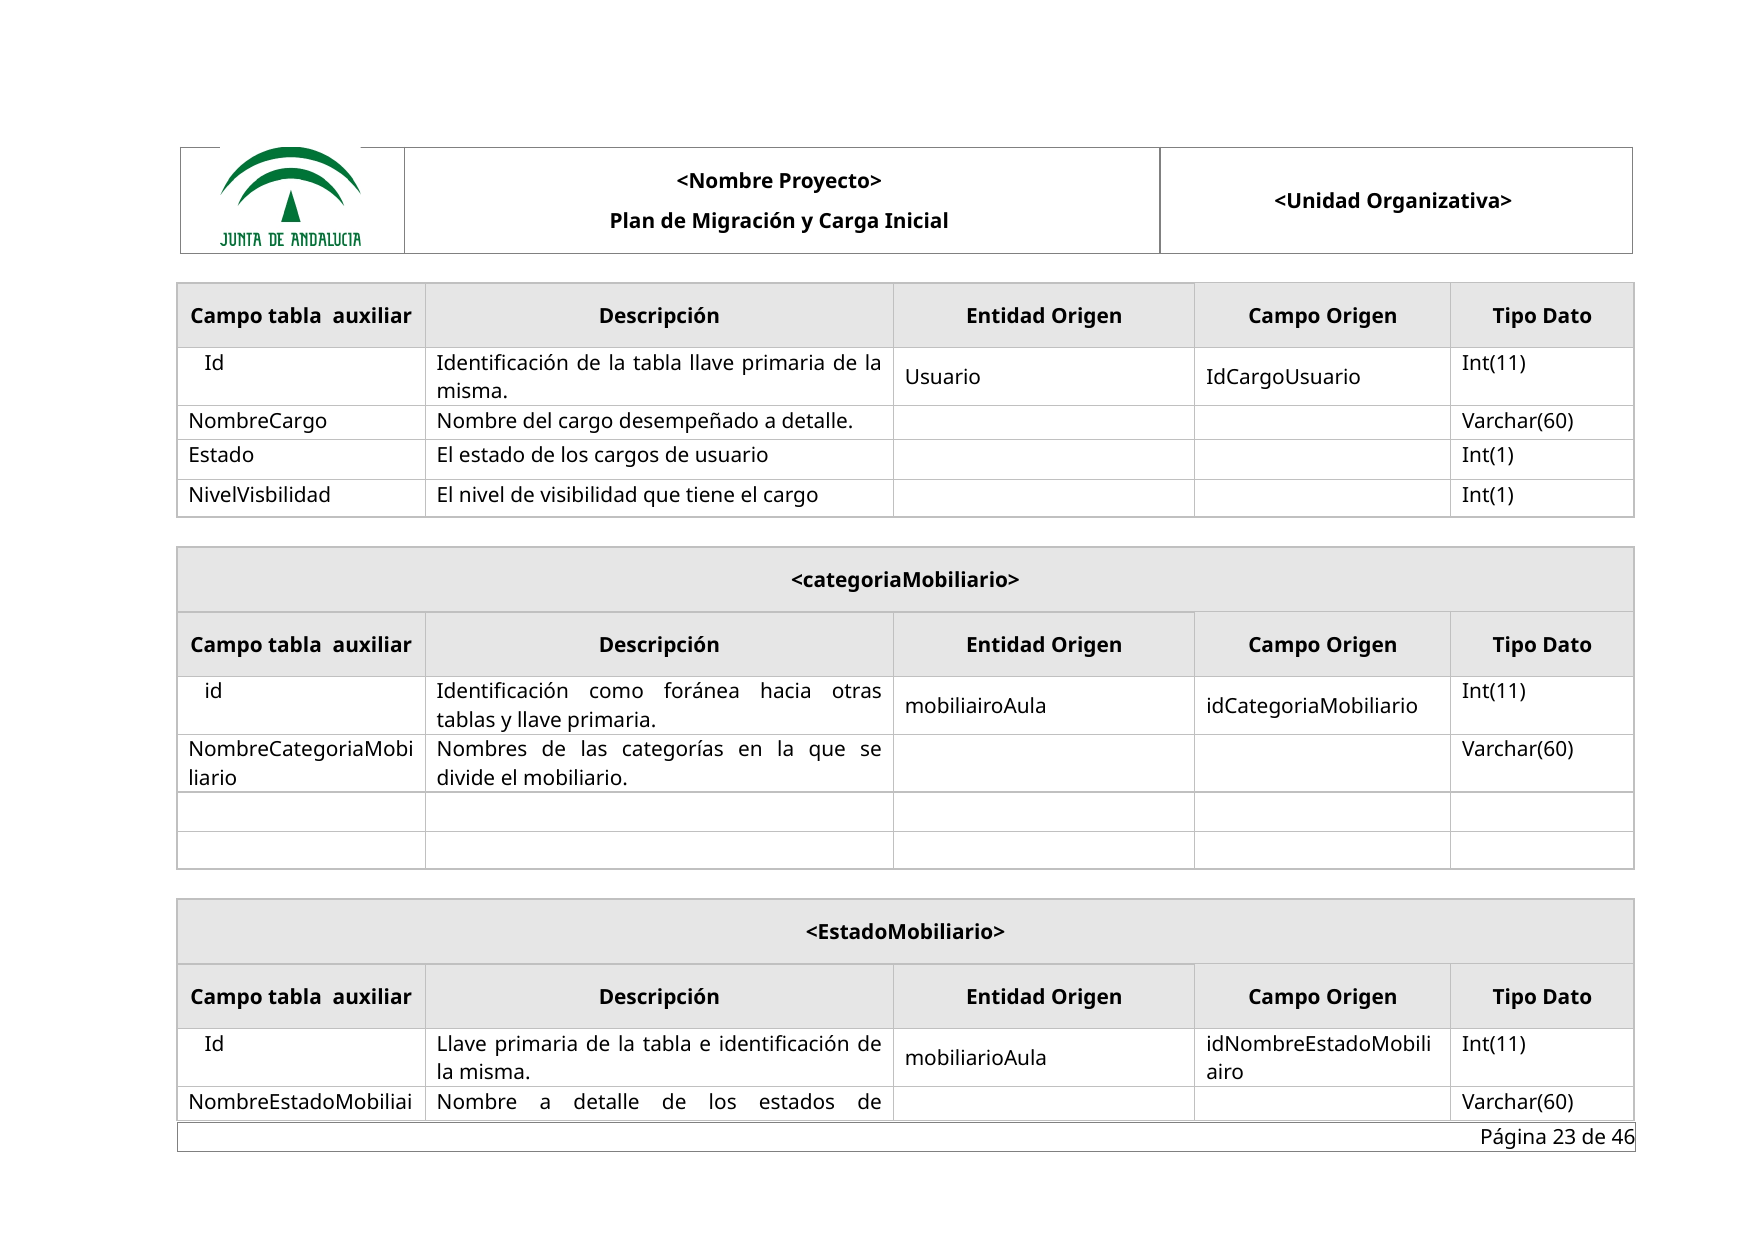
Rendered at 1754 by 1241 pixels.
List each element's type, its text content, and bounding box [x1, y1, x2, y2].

table_cell [1195, 406, 1450, 439]
table_cell Varchar(60) [1451, 735, 1633, 791]
table_cell [1195, 1087, 1450, 1120]
table_cell Int(11) [1451, 1029, 1633, 1086]
table_cell [1195, 480, 1450, 516]
table_cell Descripción [426, 284, 893, 347]
table_cell Int(1) [1451, 440, 1633, 479]
table_cell Campo Origen [1195, 964, 1450, 1028]
table_cell Descripción [426, 613, 893, 676]
table_cell NombreCategoriaMobiliario [178, 735, 425, 791]
table_cell Nombre del cargo desempeñado a detalle. [426, 406, 893, 439]
table_cell El estado de los cargos de usuario [426, 440, 893, 479]
table_cell idNombreEstadoMobiliairo [1195, 1029, 1450, 1086]
table_cell Campo Origen [1195, 283, 1450, 347]
table_cell Entidad Origen [894, 965, 1194, 1028]
table_cell [894, 440, 1194, 479]
table_cell [894, 406, 1194, 439]
table_cell [1195, 832, 1450, 868]
table_cell NombreCargo [178, 406, 425, 439]
table_cell NivelVisbilidad [178, 480, 425, 516]
table_cell Tipo Dato [1451, 964, 1633, 1028]
table_cell Descripción [426, 965, 893, 1028]
table_cell [426, 793, 893, 831]
table_cell [894, 832, 1194, 868]
table_cell [894, 735, 1194, 791]
table_cell mobiliarioAula [894, 1029, 1194, 1086]
table_cell [1451, 832, 1633, 868]
table_cell Id [178, 348, 425, 405]
table_cell El nivel de visibilidad que tiene el cargo [426, 480, 893, 516]
table_cell mobiliairoAula [894, 677, 1194, 733]
table_cell Campo tabla auxiliar [178, 613, 425, 676]
table_cell Tipo Dato [1451, 612, 1633, 676]
table_cell Nombre a detalle de los estados de [426, 1087, 893, 1120]
table_cell IdCargoUsuario [1195, 348, 1450, 405]
table_cell Int(11) [1451, 677, 1633, 733]
table_cell Varchar(60) [1451, 406, 1633, 439]
table_cell Entidad Origen [894, 284, 1194, 347]
table_cell [178, 832, 425, 868]
table_cell Campo tabla auxiliar [178, 284, 425, 347]
table_cell [894, 480, 1194, 516]
table_cell Identificación de la tabla llave primaria de la misma. [426, 348, 893, 405]
table_cell NombreEstadoMobiliai [178, 1087, 425, 1120]
table_cell Campo tabla auxiliar [178, 965, 425, 1028]
table_header <categoriaMobiliario> [178, 548, 1633, 611]
table_cell idCategoriaMobiliario [1195, 677, 1450, 733]
table_cell id [178, 677, 425, 733]
table_cell [894, 1087, 1194, 1120]
table_cell [1195, 440, 1450, 479]
table_cell Identificación como foránea hacia otras tablas y llave primaria. [426, 677, 893, 733]
table_cell Int(1) [1451, 480, 1633, 516]
table_cell Llave primaria de la tabla e identificación de la misma. [426, 1029, 893, 1086]
table_cell Entidad Origen [894, 613, 1194, 676]
table_cell Estado [178, 440, 425, 479]
table_cell Int(11) [1451, 348, 1633, 405]
table_cell Usuario [894, 348, 1194, 405]
table_cell [1195, 793, 1450, 831]
table_cell [894, 793, 1194, 831]
table_cell [1195, 735, 1450, 791]
table_cell Nombres de las categorías en la que se divide el mobiliario. [426, 735, 893, 791]
table_cell [1451, 793, 1633, 831]
table_cell [178, 793, 425, 831]
table_cell Campo Origen [1195, 612, 1450, 676]
table_cell [426, 832, 893, 868]
table_cell Tipo Dato [1451, 283, 1633, 347]
table_header <EstadoMobiliario> [178, 900, 1633, 963]
table_cell Varchar(60) [1451, 1087, 1633, 1120]
table_cell Id [178, 1029, 425, 1086]
